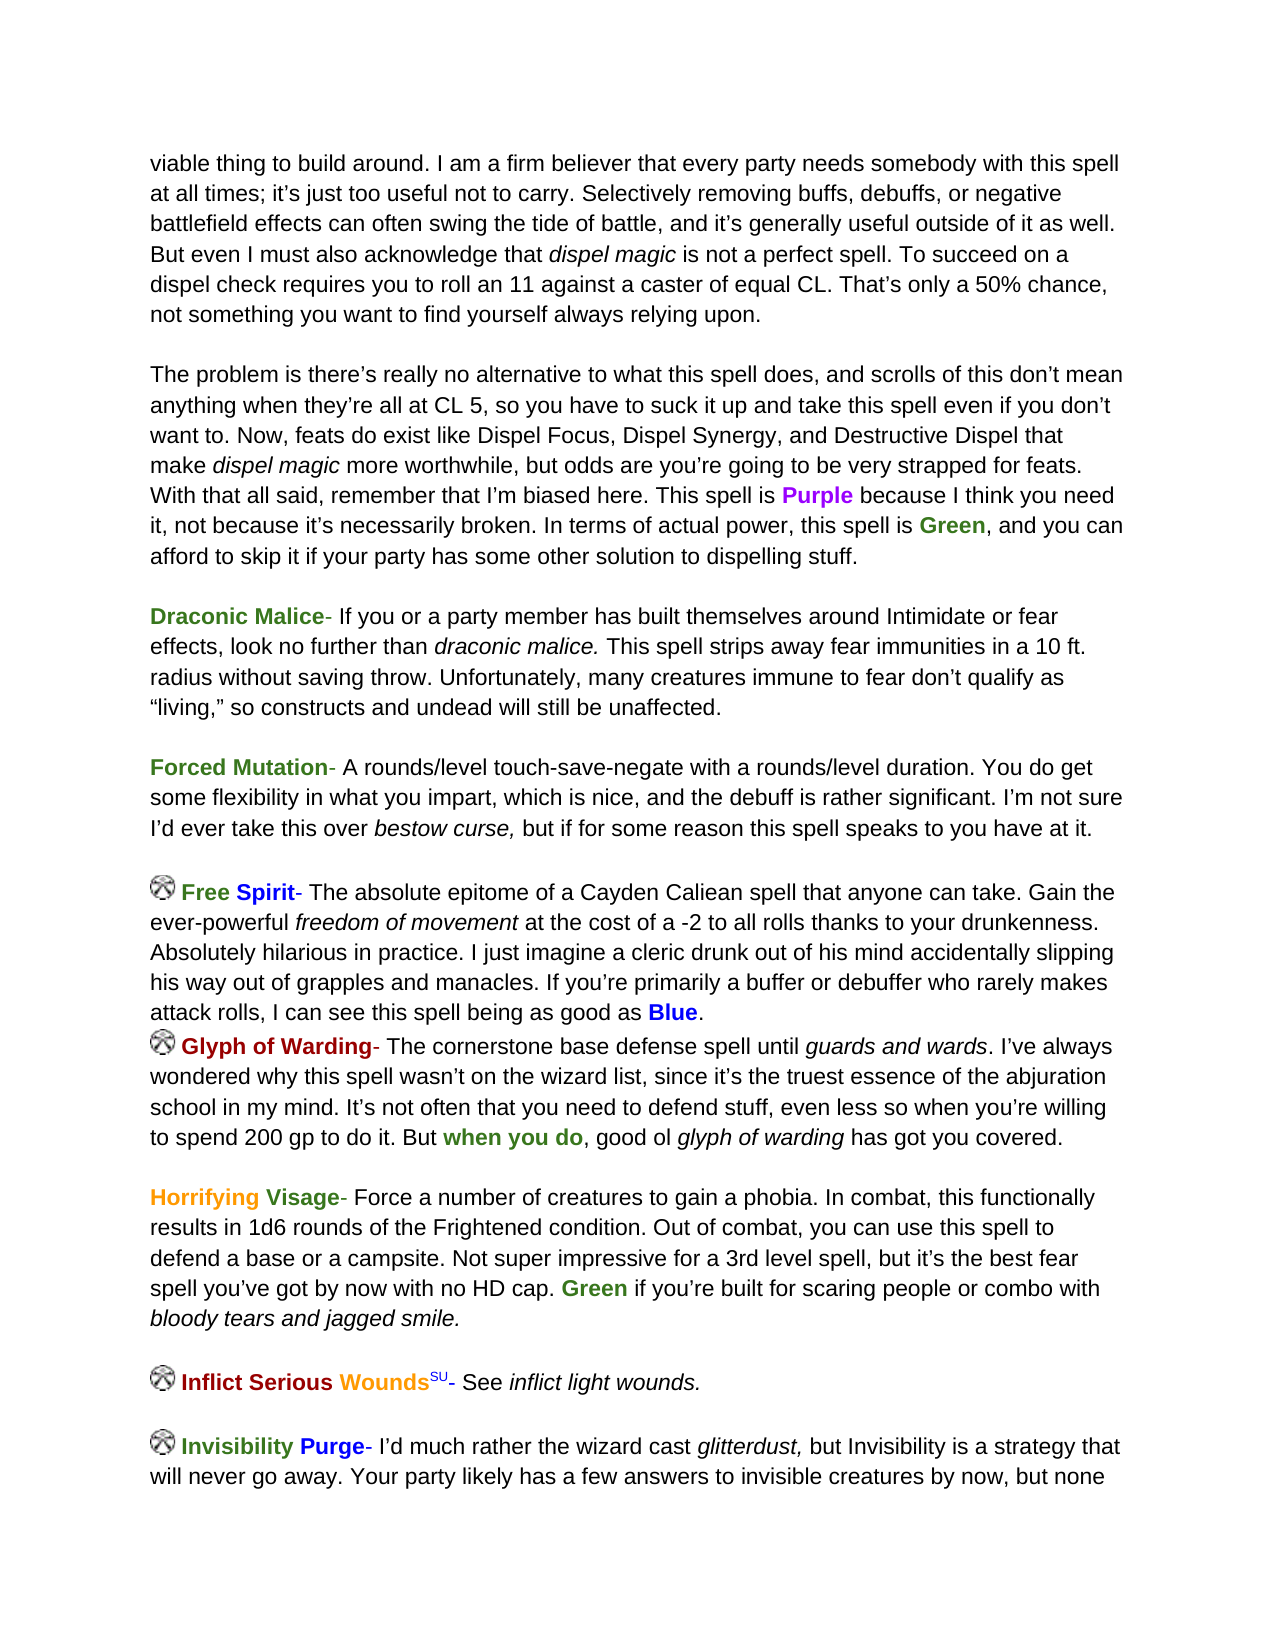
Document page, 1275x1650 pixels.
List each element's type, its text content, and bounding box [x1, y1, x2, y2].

picture [150, 1365, 175, 1391]
picture [150, 1429, 175, 1455]
text Free Spirit- The absolute epitome of a Cayden Caliean spell that anyone can take. Gain the ever-powerful freedom of movement at the cost of a -2 to all rolls thanks to your drunkenness. Absolutely hilarious in practice. I just imagine a cleric drunk out of his mind accidentally slipping his way out of grapples and manacles. If you’re primarily a buffer or debuffer who rarely makes attack rolls, I can see this spell being as good as Blue. [150, 875, 1125, 1026]
text Inflict Serious WoundsSU- See inflict light wounds. [150, 1365, 1125, 1395]
text The problem is there’s really no alternative to what this spell does, and scrolls of this don’t mean anything when they’re all at CL 5, so you have to suck it up and take this spell even if you don’t want to. Now, feats do exist like Dispel Focus, Dispel Synergy, and Destructive Dispel that make dispel magic more worthwhile, but odds are you’re going to be very strapped for feats. With that all said, remember that I’m biased here. This spell is Purple because I think you need it, not because it’s necessarily broken. In terms of actual power, this spell is Green, and you can afford to skip it if your party has some other solution to dispelling stuff. [150, 361, 1125, 569]
text Glyph of Warding- The cornerstone base defense spell until guards and wards. I’ve always wondered why this spell wasn’t on the wizard list, since it’s the truest essence of the abjuration school in my mind. It’s not often that you need to defend stuff, even less so when you’re willing to spend 200 gp to do it. But when you do, good ol glyph of warding has got you covered. [150, 1029, 1125, 1150]
picture [150, 1029, 175, 1055]
text Forced Mutation- A rounds/level touch-save-negate with a rounds/level duration. You do get some flexibility in what you impart, which is nice, and the debuff is rather significant. I’m not sure I’d ever take this over bestow curse, but if for some reason this spell speaks to you have at it. [150, 754, 1125, 841]
text Invisibility Purge- I’d much rather the wizard cast glitterdust, but Invisibility is a strategy that will never go away. Your party likely has a few answers to invisible creatures by now, but none [150, 1429, 1125, 1489]
picture [150, 875, 175, 900]
text Draconic Malice- If you or a party member has built themselves around Intimidate or fear effects, look no further than draconic malice. This spell strips away fear immunities in a 10 ft. radius without saving throw. Unfortunately, many creatures immune to fear don’t qualify as “living,” so constructs and undead will still be unaffected. [150, 603, 1125, 720]
text viable thing to build around. I am a firm believer that every party needs somebody with this spell at all times; it’s just too useful not to carry. Selectively removing buffs, debuffs, or negative battlefield effects can often swing the tide of battle, and it’s generally useful outside of it as well. But even I must also acknowledge that dispel magic is not a perfect spell. To succeed on a dispel check requires you to roll an 11 against a caster of equal CL. That’s only a 50% chance, not something you want to find yourself always relying upon. [150, 150, 1125, 327]
text Horrifying Visage- Force a number of creatures to gain a phobia. In combat, this functionally results in 1d6 rounds of the Frightened condition. Out of combat, you can use this spell to defend a base or a campsite. Not super impressive for a 3rd level spell, but it’s the best fear spell you’ve got by now with no HD cap. Green if you’re built for scaring people or combo with bloody tears and jagged smile. [150, 1184, 1125, 1331]
